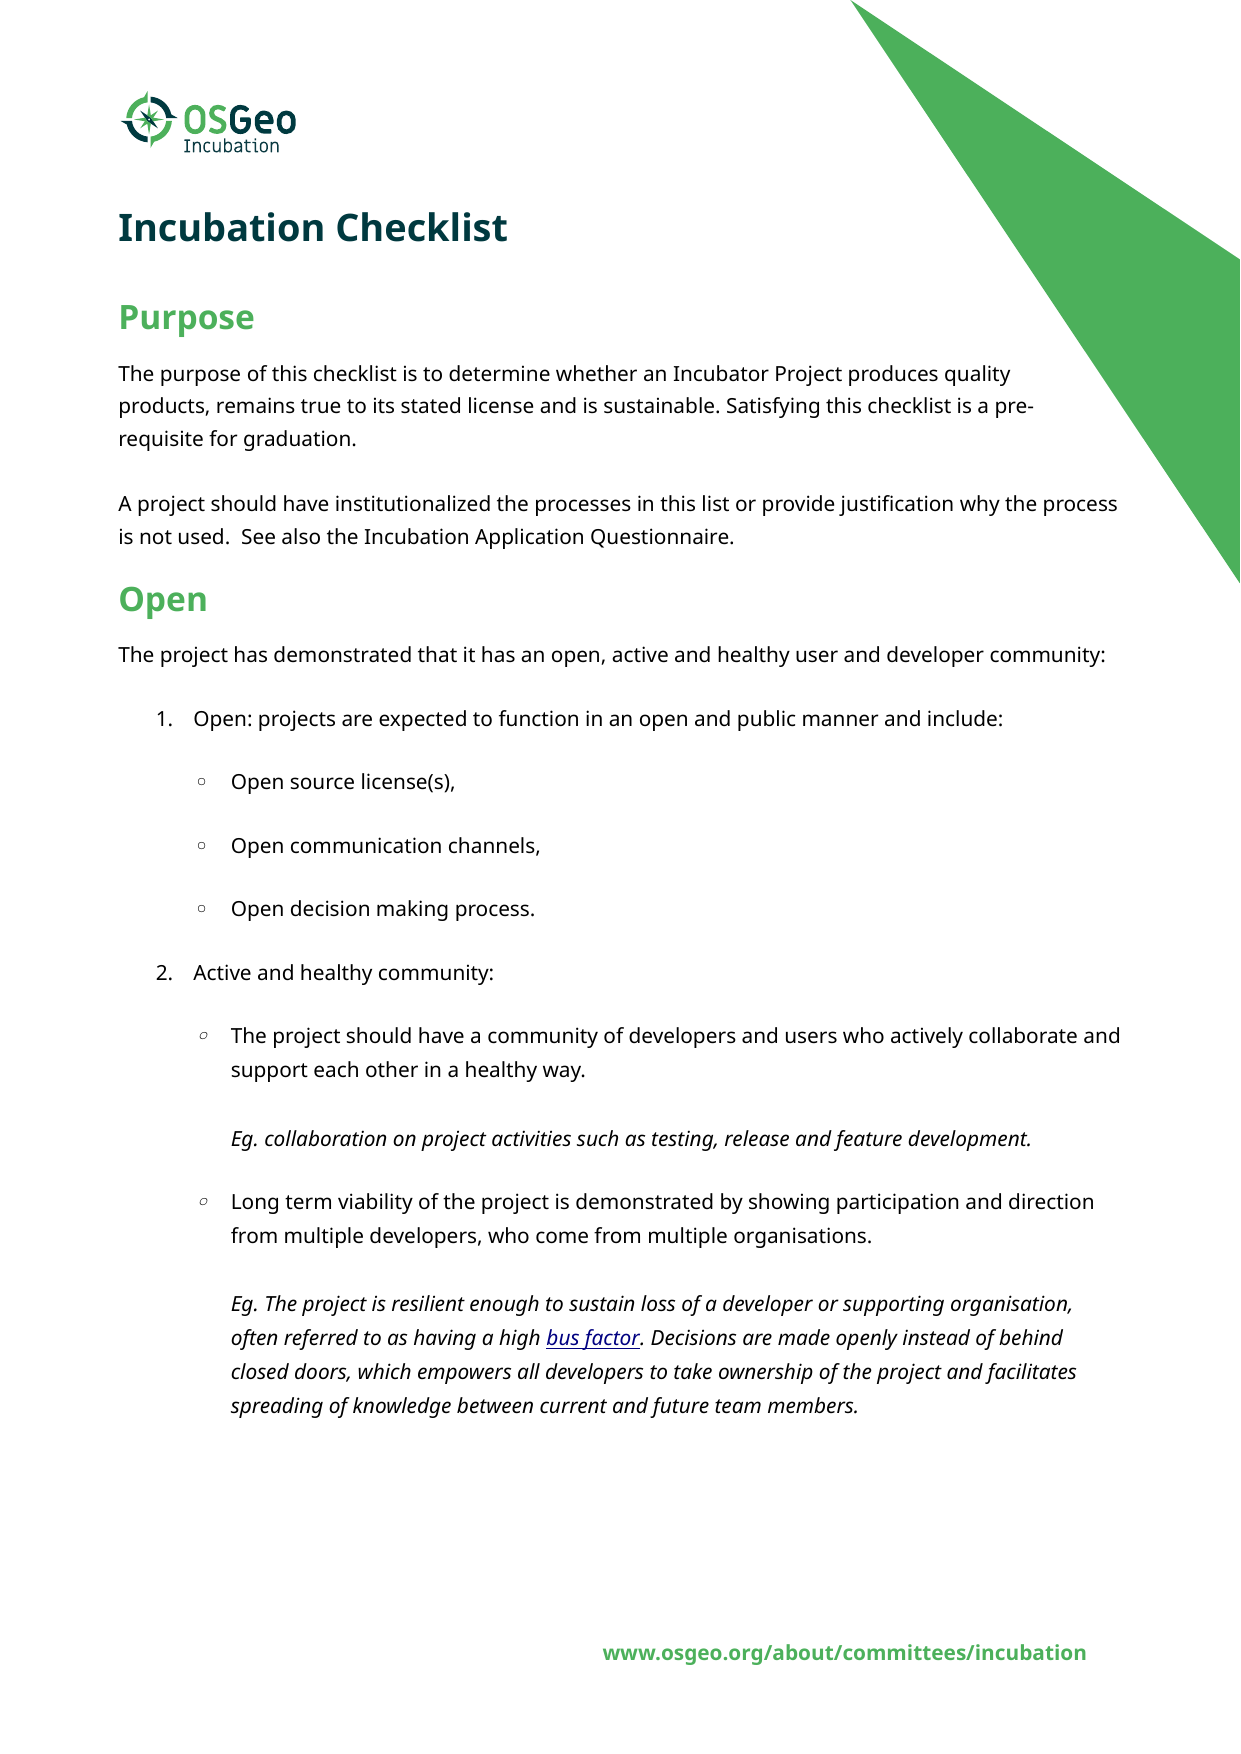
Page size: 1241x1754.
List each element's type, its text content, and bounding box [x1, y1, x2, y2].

subtitle Purpose [118, 294, 1076, 339]
text The project has demonstrated that it has an open, active and healthy user and developer community: [118, 640, 1122, 669]
list Long term viability of the project is demonstrated by showing participation and direction from multiple developers, who come from multiple organisations. Eg. The project is resilient enough to sustain loss of a developer or supporting organisation, often referred to as having a high bus factor. Decisions are made openly instead of behind closed doors, which empowers all developers to take ownership of the project and facilitates spreading of knowledge between current and future team members. [193, 1187, 1122, 1420]
list Open source license(s), [193, 767, 1122, 796]
list Active and healthy community: [156, 958, 1122, 986]
text The purpose of this checklist is to determine whether an Incubator Project produces quality products, remains true to its stated license and is sustainable. Satisfying this checklist is a pre-requisite for graduation. [118, 359, 1122, 452]
list The project should have a community of developers and users who actively collaborate and support each other in a healthy way. Eg. collaboration on project activities such as testing, release and feature development. [193, 1021, 1122, 1152]
subtitle Incubation Checklist [118, 201, 1018, 253]
text A project should have institutionalized the processes in this list or provide justification why the process is not used. See also the Incubation Application Questionnaire. [118, 489, 1122, 550]
list Open communication channels, [193, 831, 1122, 859]
list Open: projects are expected to function in an open and public manner and include: [156, 704, 1122, 732]
subtitle Open [118, 575, 1122, 621]
list Open decision making process. [193, 894, 1122, 923]
